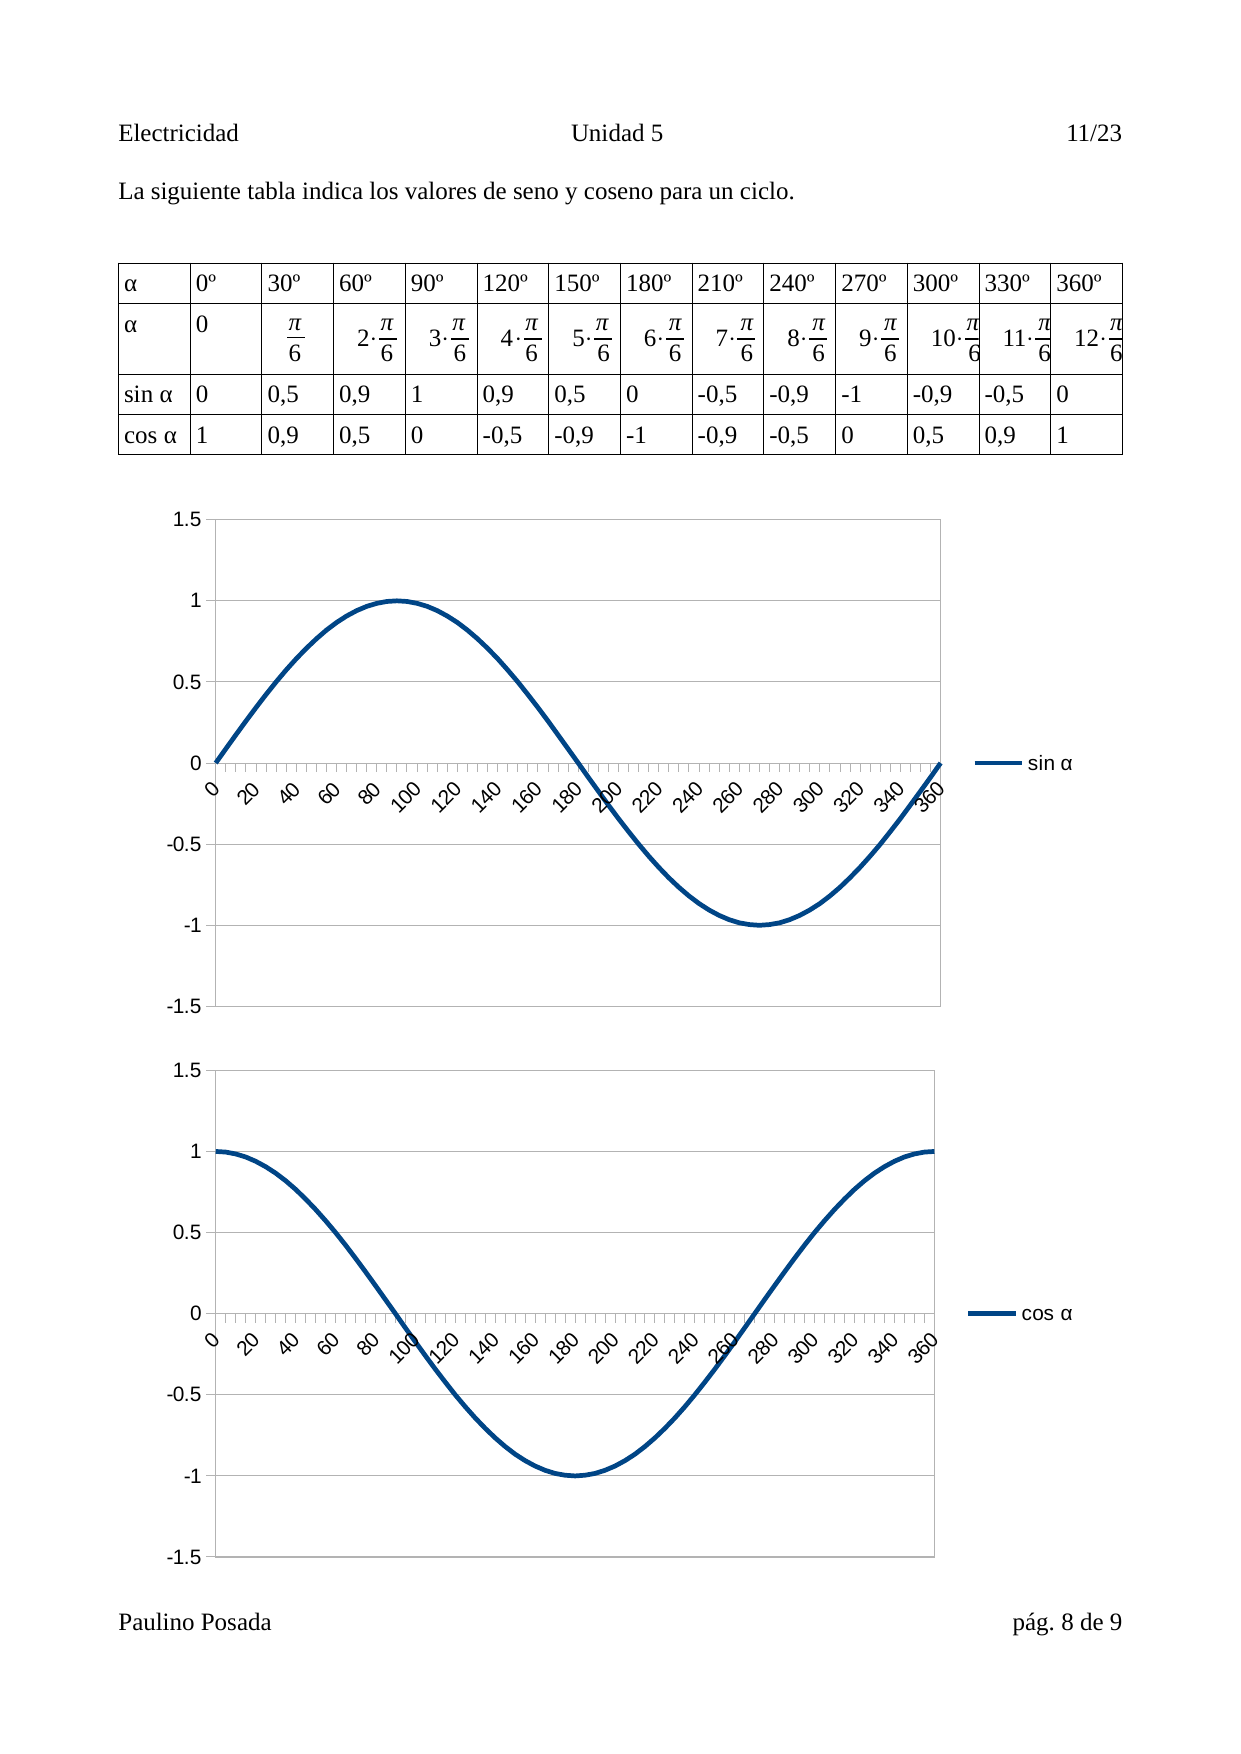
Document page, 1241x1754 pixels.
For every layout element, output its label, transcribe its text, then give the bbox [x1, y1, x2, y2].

table_header 240º [764, 264, 835, 303]
table_cell 0 [191, 304, 261, 374]
table_cell [836, 304, 907, 374]
table_cell 0,9 [478, 375, 548, 414]
table_cell -0,5 [693, 375, 763, 414]
table_cell [406, 304, 477, 374]
table_cell -0,5 [478, 415, 548, 454]
table_cell [549, 304, 620, 374]
table_cell 0,5 [549, 375, 620, 414]
table_cell 0,9 [262, 415, 333, 454]
table_cell 0 [1051, 375, 1122, 414]
table_header 120º [478, 264, 548, 303]
table_header α [119, 264, 190, 303]
table_cell α [119, 304, 190, 374]
table_cell [980, 304, 1050, 374]
table_cell [262, 304, 333, 374]
table_cell [693, 304, 763, 374]
table_cell 0,9 [334, 375, 405, 414]
table_cell -0,9 [549, 415, 620, 454]
table_cell 0,5 [334, 415, 405, 454]
table_header 330º [980, 264, 1050, 303]
text La siguiente tabla indica los valores de seno y coseno para un ciclo. [118, 176, 1122, 205]
table_cell -0,5 [980, 375, 1050, 414]
table_cell cos α [119, 415, 190, 454]
table_cell [971, 346, 979, 360]
table_cell [621, 304, 692, 374]
table_cell 0,5 [262, 375, 333, 414]
table_cell 0 [406, 415, 477, 454]
table_cell -0,9 [764, 375, 835, 414]
table_header 360º [1051, 264, 1122, 303]
table_header 60º [334, 264, 405, 303]
table_cell -0,9 [908, 375, 979, 414]
table_header 90º [406, 264, 477, 303]
table_cell sin α [119, 375, 190, 414]
table_header 0º [191, 264, 261, 303]
table_header 300º [908, 264, 979, 303]
table_header 180º [621, 264, 692, 303]
table_cell 0,5 [908, 415, 979, 454]
table_cell [764, 304, 835, 374]
table_cell [478, 304, 548, 374]
table_cell 0,9 [980, 415, 1050, 454]
table_cell -0,9 [693, 415, 763, 454]
table_cell [908, 304, 979, 374]
table_header 210º [693, 264, 763, 303]
table_header 270º [836, 264, 907, 303]
table_cell 0 [836, 415, 907, 454]
table_cell 1 [406, 375, 477, 414]
table_cell [334, 304, 405, 374]
table_cell -1 [621, 415, 692, 454]
table_cell -0,5 [764, 415, 835, 454]
table_cell 0 [621, 375, 692, 414]
table_cell -1 [836, 375, 907, 414]
table_cell 1 [1051, 415, 1122, 454]
table_header 30º [262, 264, 333, 303]
table_header 150º [549, 264, 620, 303]
table_cell [1051, 304, 1122, 374]
table_cell 0 [191, 375, 261, 414]
table_cell 1 [191, 415, 261, 454]
